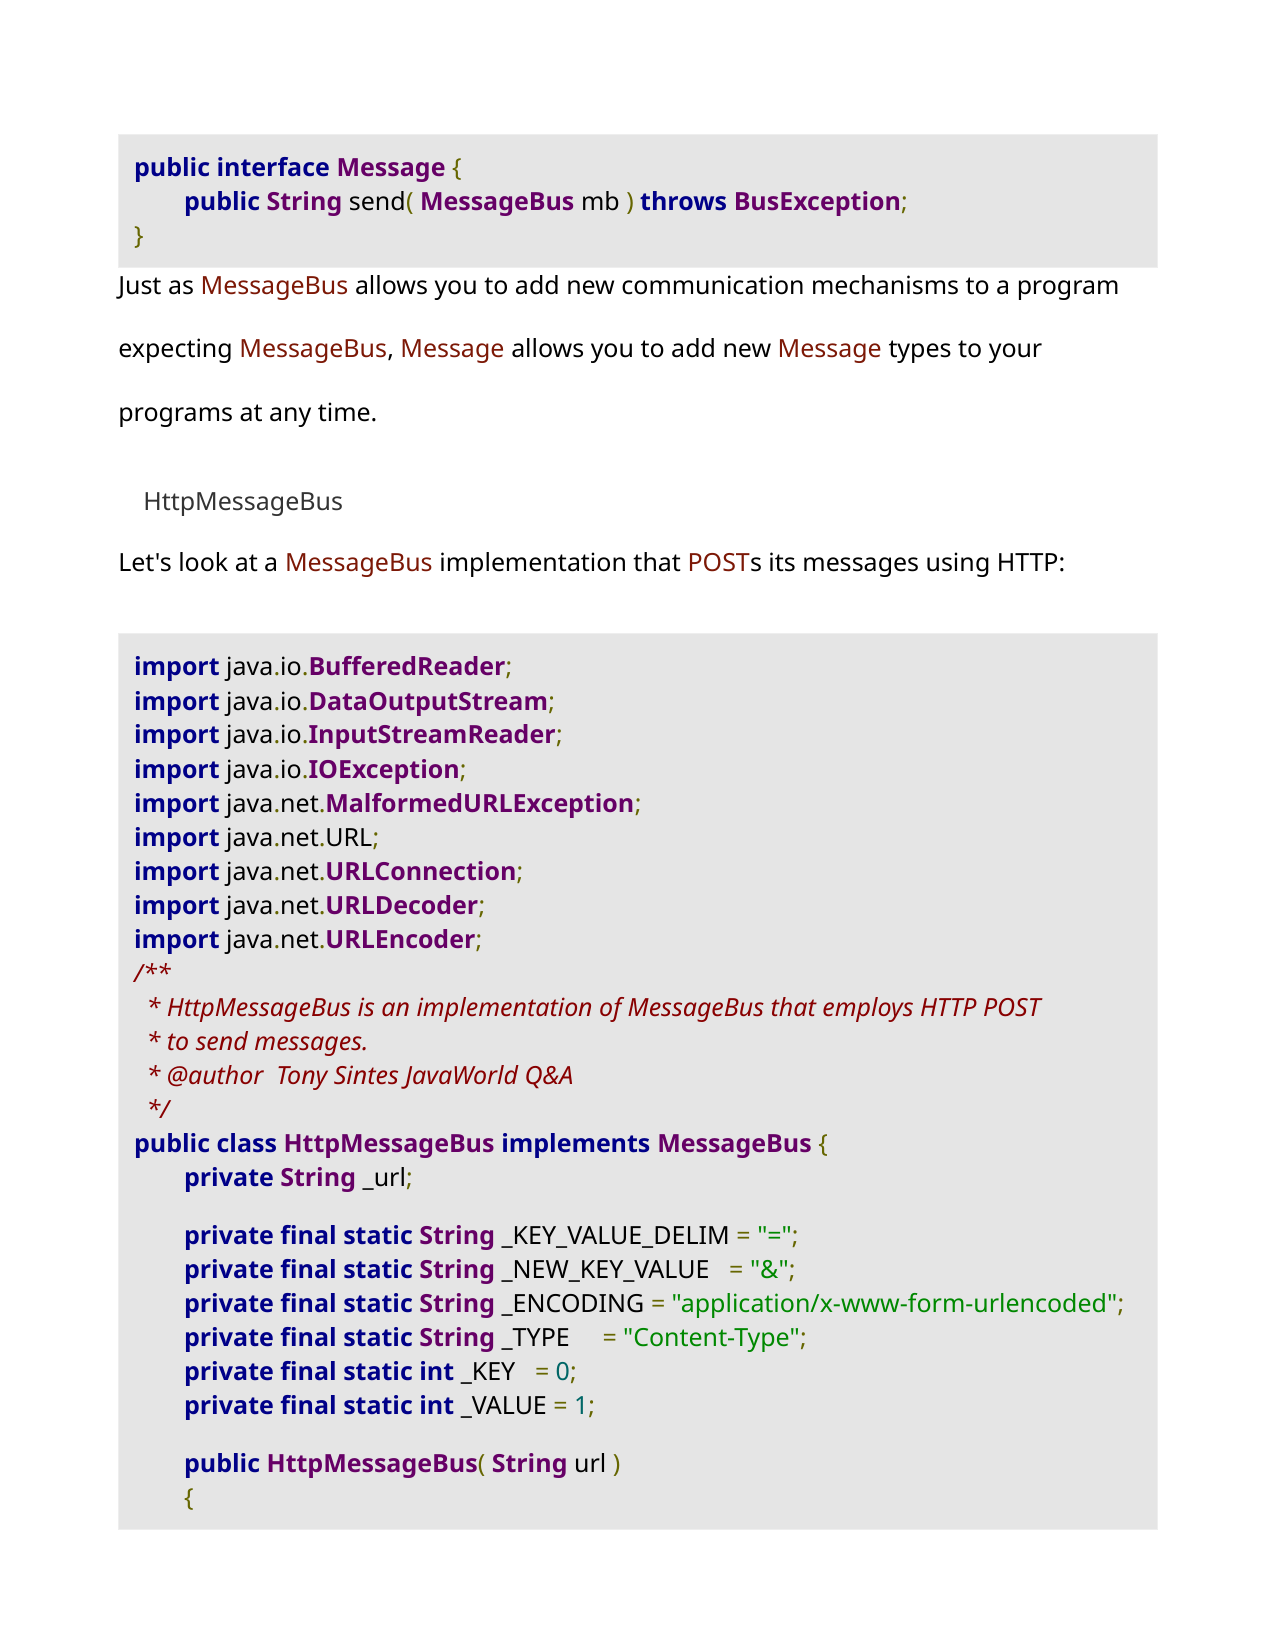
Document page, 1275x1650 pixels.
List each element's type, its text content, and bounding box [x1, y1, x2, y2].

text import java.io.BufferedReader; [119, 634, 1157, 667]
text */ [191, 1076, 198, 1082]
text private final static int _KEY = 0; [119, 1338, 1157, 1372]
text import java.net.URL; [119, 804, 1157, 838]
text */ [476, 1076, 484, 1082]
text { [119, 1464, 1157, 1529]
text */ [119, 1076, 1157, 1110]
text */ [545, 1076, 552, 1082]
text public HttpMessageBus( String url ) [119, 1430, 1157, 1464]
text import java.io.InputStreamReader; [119, 701, 1157, 736]
text */ [242, 1076, 250, 1082]
text private String _url; [119, 1144, 1157, 1178]
text private final static int _VALUE = 1; [119, 1372, 1157, 1406]
text import java.net.URLDecoder; [119, 872, 1157, 906]
text /** [119, 940, 1157, 974]
text public class HttpMessageBus implements MessageBus { [119, 1110, 1157, 1144]
text * HttpMessageBus is an implementation of MessageBus that employs HTTP POST [119, 974, 1157, 1008]
text * @author Tony Sintes JavaWorld Q&A [119, 1042, 1157, 1076]
text } [119, 202, 1157, 267]
text private final static String _TYPE = "Content-Type"; [119, 1304, 1157, 1338]
text Let's look at a MessageBus implementation that POSTs its messages using HTTP: [118, 545, 1157, 579]
text */ [441, 1076, 448, 1082]
text import java.net.URLConnection; [119, 838, 1157, 872]
text */ [290, 1076, 298, 1082]
text private final static String _KEY_VALUE_DELIM = "="; [119, 1202, 1157, 1236]
text */ [415, 1076, 422, 1082]
subtitle HttpMessageBus [143, 483, 1157, 517]
text public String send( MessageBus mb ) throws BusException; [119, 168, 1157, 202]
text */ [528, 1076, 538, 1082]
text Just as MessageBus allows you to add new communication mechanisms to a program expecting MessageBus, Message allows you to add new Message types to your programs at any time. [118, 268, 1157, 429]
text import java.io.DataOutputStream; [119, 667, 1157, 701]
text import java.net.MalformedURLException; [119, 769, 1157, 804]
text import java.io.IOException; [119, 736, 1157, 769]
text public interface Message { [119, 135, 1157, 168]
text private final static String _ENCODING = "application/x-www-form-urlencoded"; [119, 1270, 1157, 1304]
text * to send messages. [119, 1008, 1157, 1042]
text private final static String _NEW_KEY_VALUE = "&"; [119, 1236, 1157, 1270]
text import java.net.URLEncoder; [119, 906, 1157, 940]
